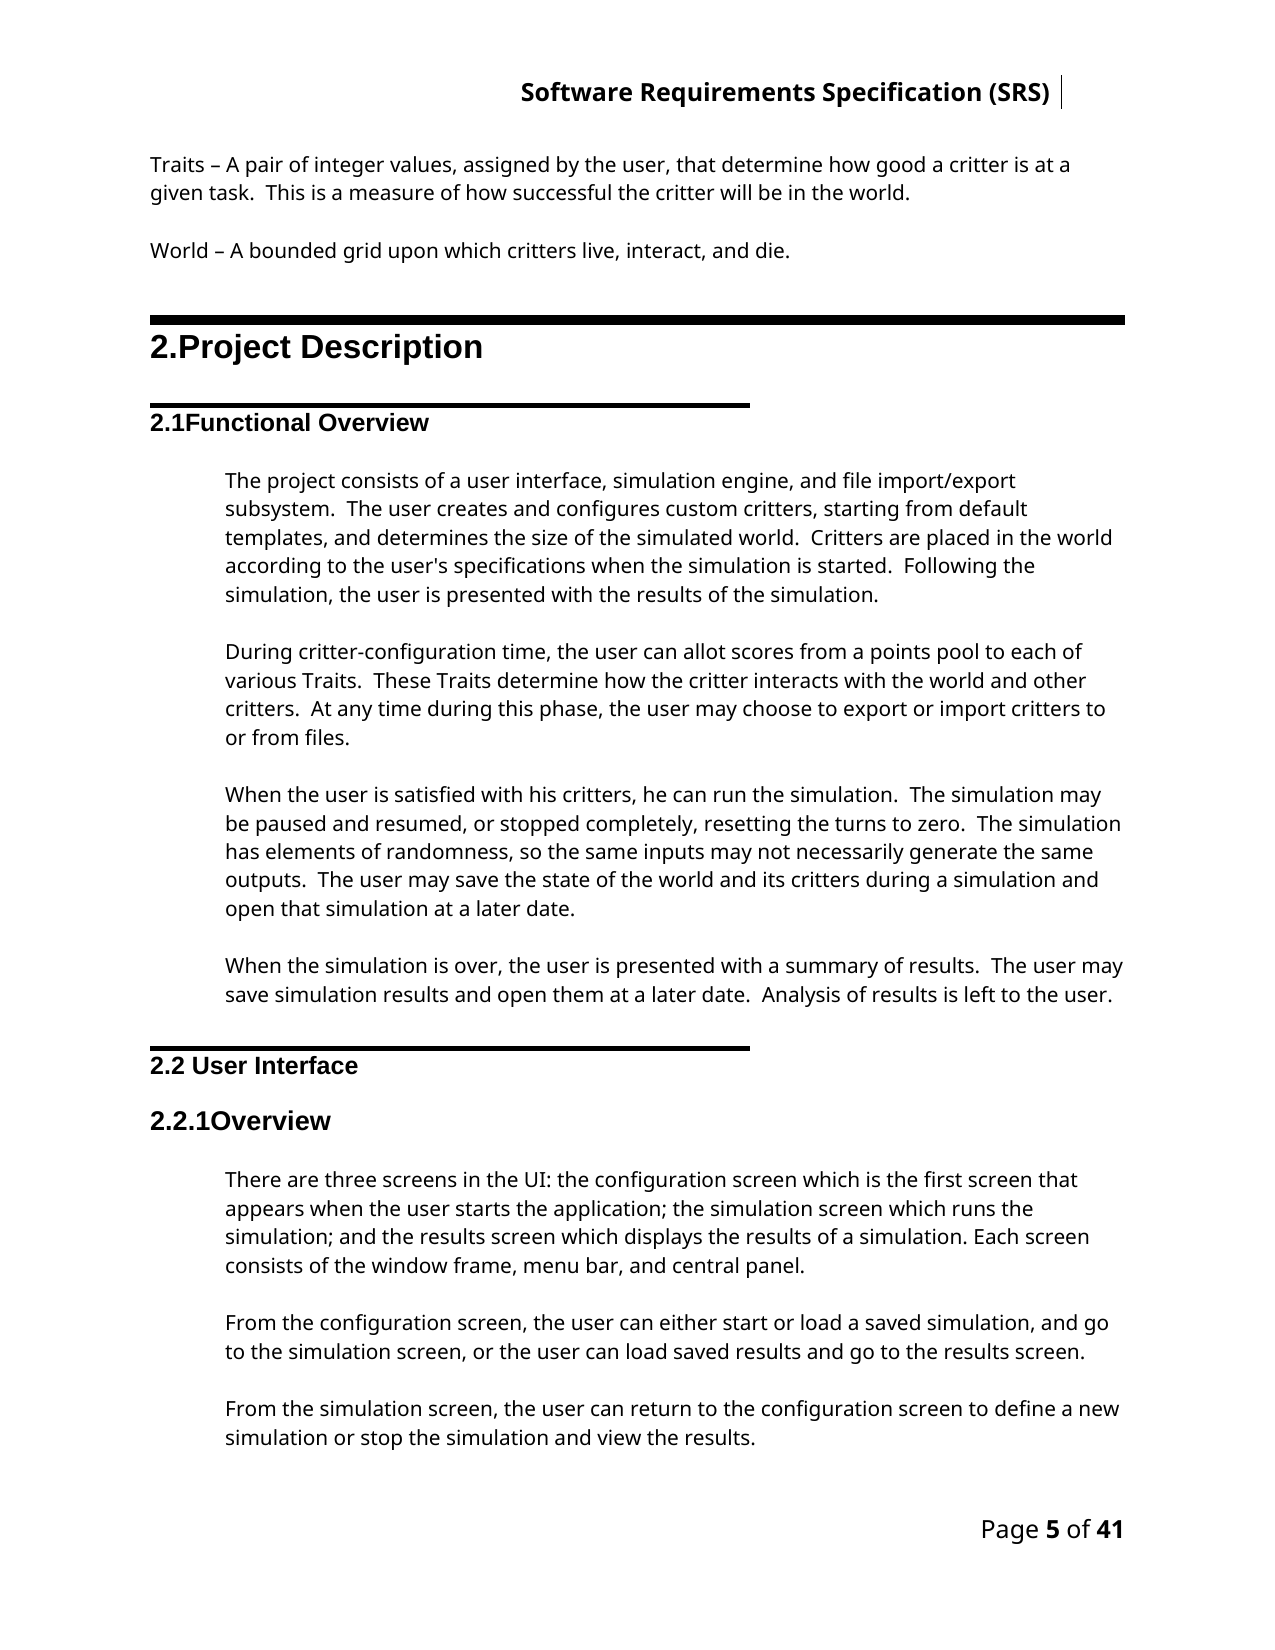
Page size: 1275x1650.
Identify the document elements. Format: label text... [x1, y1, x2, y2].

subtitle Project Description [150, 325, 1125, 365]
text Traits – A pair of integer values, assigned by the user, that determine how good a critter is at a given task. This is a measure of how successful the critter will be in the world. [150, 150, 1125, 207]
text From the simulation screen, the user can return to the configuration screen to define a new simulation or stop the simulation and view the results. [225, 1394, 1125, 1451]
text World – A bounded grid upon which critters live, interact, and die. [150, 236, 1125, 264]
subtitle Overview [150, 1105, 1125, 1136]
text From the configuration screen, the user can either start or load a saved simulation, and go to the simulation screen, or the user can load saved results and go to the results screen. [225, 1308, 1125, 1365]
subtitle User Interface [150, 1051, 750, 1080]
text There are three screens in the UI: the configuration screen which is the first screen that appears when the user starts the application; the simulation screen which runs the simulation; and the results screen which displays the results of a simulation. Each screen consists of the window frame, menu bar, and central panel. [225, 1165, 1125, 1279]
subtitle Functional Overview [150, 408, 750, 437]
text The project consists of a user interface, simulation engine, and file import/export subsystem. The user creates and configures custom critters, starting from default templates, and determines the size of the simulated world. Critters are placed in the world according to the user's specifications when the simulation is started. Following the simulation, the user is presented with the results of the simulation. [225, 466, 1125, 608]
text When the user is satisfied with his critters, he can run the simulation. The simulation may be paused and resumed, or stopped completely, resetting the turns to zero. The simulation has elements of randomness, so the same inputs may not necessarily generate the same outputs. The user may save the state of the world and its critters during a simulation and open that simulation at a later date. [225, 780, 1125, 922]
text During critter-configuration time, the user can allot scores from a points pool to each of various Traits. These Traits determine how the critter interacts with the world and other critters. At any time during this phase, the user may choose to export or import critters to or from files. [225, 637, 1125, 751]
text When the simulation is over, the user is presented with a summary of results. The user may save simulation results and open them at a later date. Analysis of results is left to the user. [225, 952, 1125, 1008]
